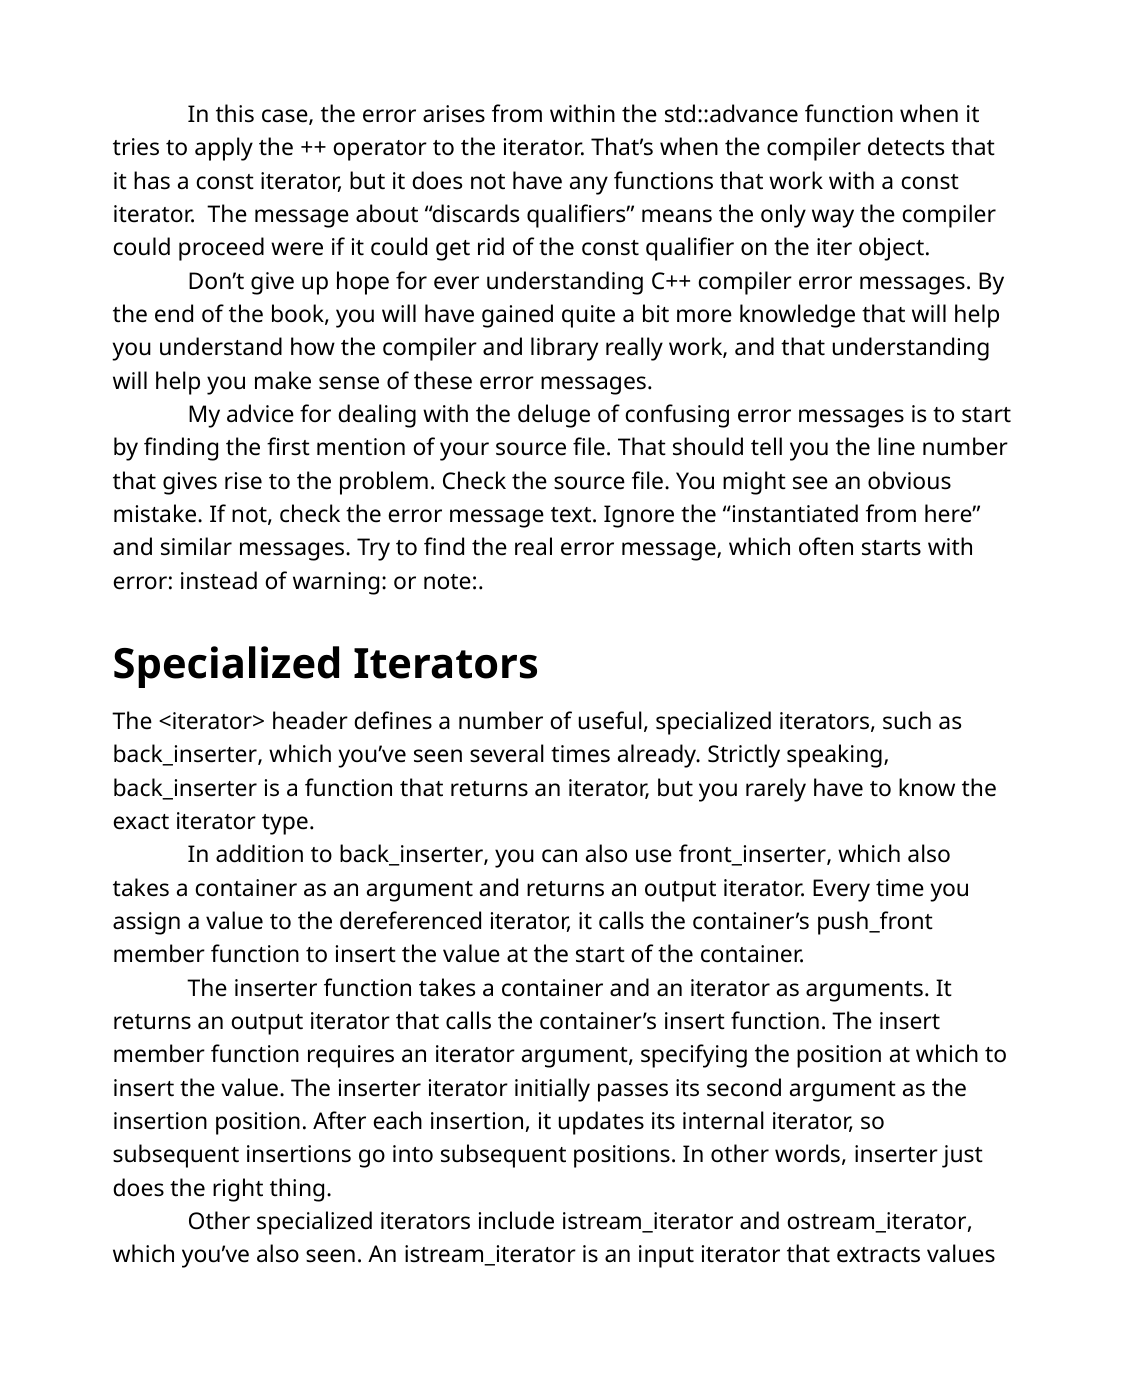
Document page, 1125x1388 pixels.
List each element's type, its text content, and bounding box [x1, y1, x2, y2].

text In addition to back_inserter, you can also use front_inserter, which also takes a container as an argument and returns an output iterator. Every time you assign a value to the dereferenced iterator, it calls the container’s push_front member function to insert the value at the start of the container. [112, 836, 1012, 969]
text Don’t give up hope for ever understanding C++ compiler error messages. By the end of the book, you will have gained quite a bit more knowledge that will help you understand how the compiler and library really work, and that understanding will help you make sense of these error messages. [112, 263, 1012, 396]
text The <iterator> header defines a number of useful, specialized iterators, such as back_inserter, which you’ve seen several times already. Strictly speaking, back_inserter is a function that returns an iterator, but you rarely have to know the exact iterator type. [112, 703, 1012, 836]
text The inserter function takes a container and an iterator as arguments. It returns an output iterator that calls the container’s insert function. The insert member function requires an iterator argument, specifying the position at which to insert the value. The inserter iterator initially passes its second argument as the insertion position. After each insertion, it updates its internal iterator, so subsequent insertions go into subsequent positions. In other words, inserter just does the right thing. [112, 969, 1012, 1203]
subtitle Specialized Iterators [112, 633, 1012, 690]
text My advice for dealing with the deluge of confusing error messages is to start by finding the first mention of your source file. That should tell you the line number that gives rise to the problem. Check the source file. You might see an obvious mistake. If not, check the error message text. Ignore the “instantiated from here” and similar messages. Try to find the real error message, which often starts with error: instead of warning: or note:. [112, 396, 1012, 596]
text In this case, the error arises from within the std::advance function when it tries to apply the ++ operator to the iterator. That’s when the compiler detects that it has a const iterator, but it does not have any functions that work with a const iterator. The message about “discards qualifiers” means the only way the compiler could proceed were if it could get rid of the const qualifier on the iter object. [112, 96, 1012, 263]
text Other specialized iterators include istream_iterator and ostream_iterator, which you’ve also seen. An istream_iterator is an input iterator that extracts values [112, 1203, 1012, 1269]
